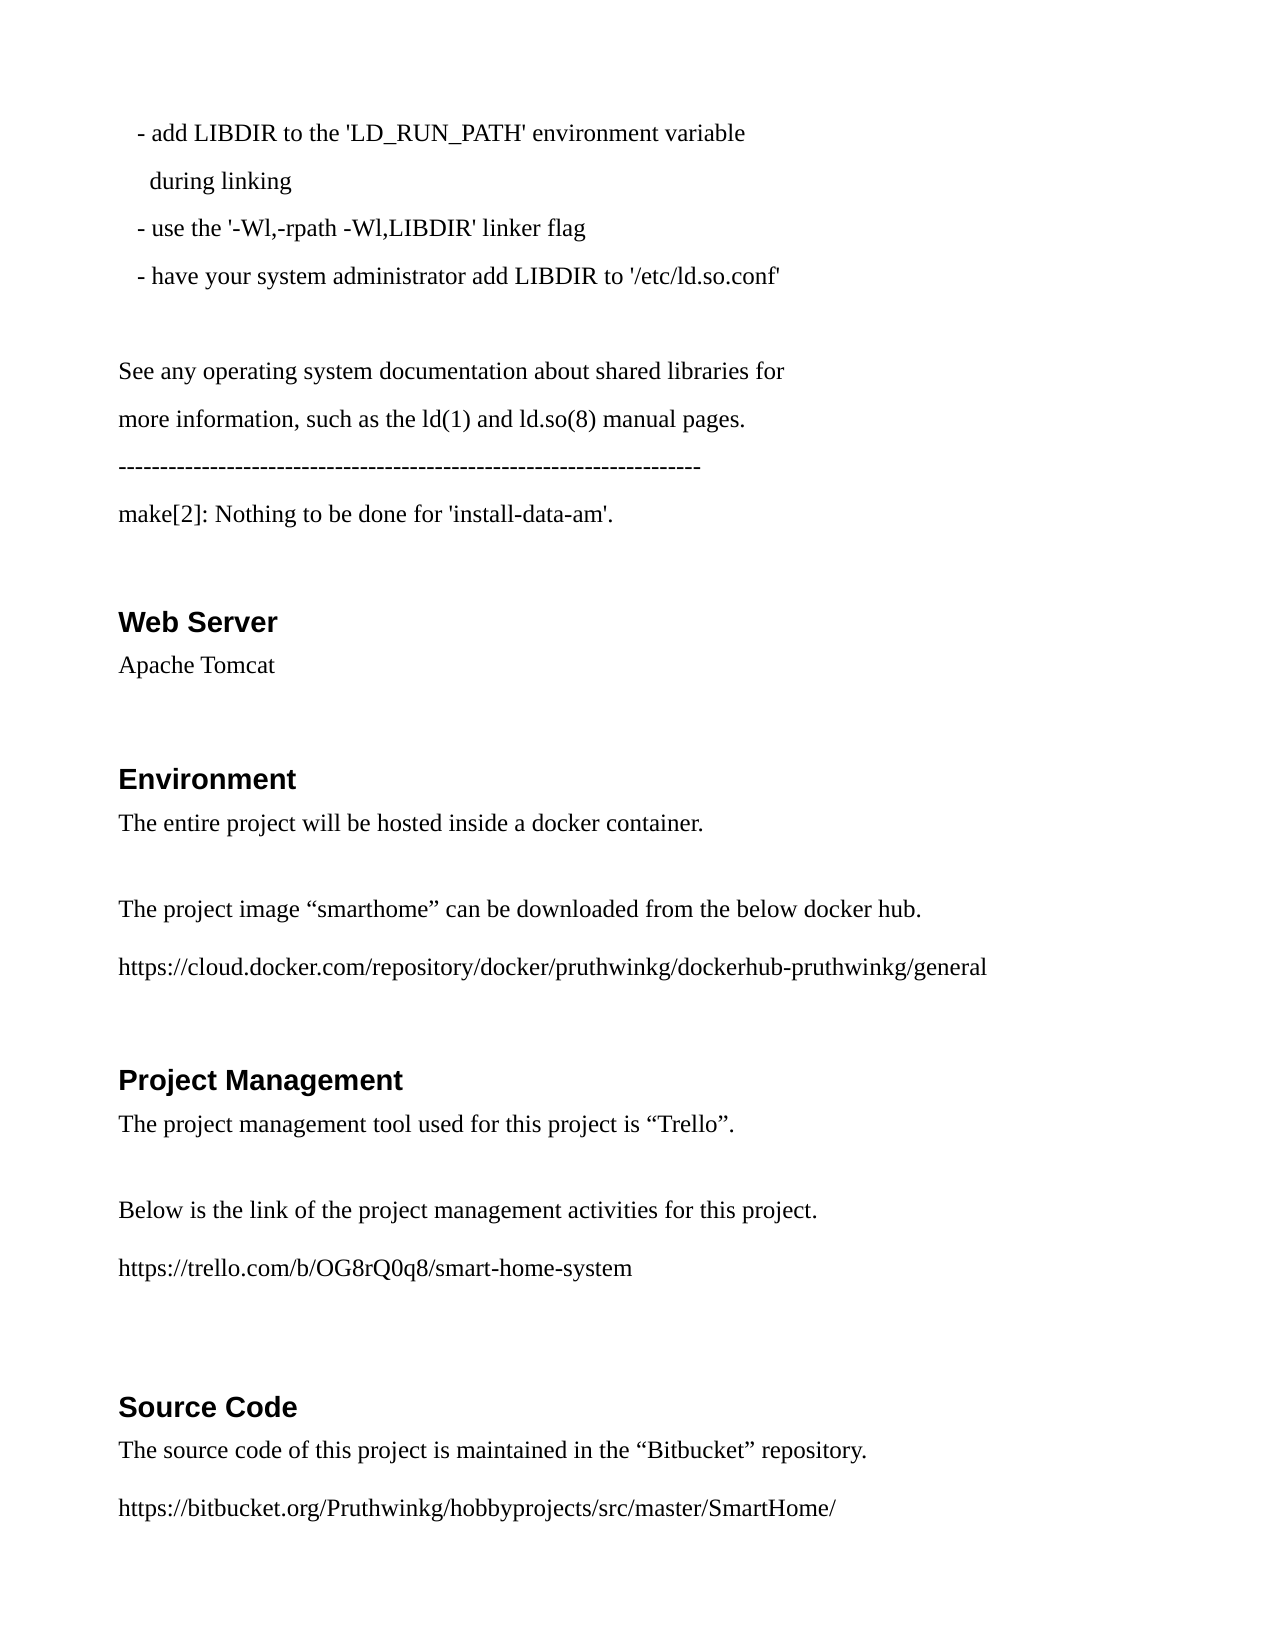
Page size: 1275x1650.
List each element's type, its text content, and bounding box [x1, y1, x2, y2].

text See any operating system documentation about shared libraries for [118, 356, 1157, 385]
text - have your system administrator add LIBDIR to '/etc/ld.so.conf' [118, 261, 1157, 290]
text ---------------------------------------------------------------------- [118, 451, 1157, 480]
text The project management tool used for this project is “Trello”. [118, 1109, 1157, 1138]
text https://bitbucket.org/Pruthwinkg/hobbyprojects/src/master/SmartHome/ [118, 1493, 1157, 1522]
subtitle Project Management [118, 1063, 1157, 1096]
text during linking [118, 166, 1157, 194]
text make[2]: Nothing to be done for 'install-data-am'. [118, 499, 1157, 528]
text https://cloud.docker.com/repository/docker/pruthwinkg/dockerhub-pruthwinkg/general [118, 952, 1157, 980]
subtitle Web Server [118, 604, 1157, 638]
text The project image “smarthome” can be downloaded from the below docker hub. [118, 894, 1157, 923]
text Below is the link of the project management activities for this project. [118, 1195, 1157, 1224]
text - use the '-Wl,-rpath -Wl,LIBDIR' linker flag [118, 213, 1157, 242]
text https://trello.com/b/OG8rQ0q8/smart-home-system [118, 1253, 1157, 1281]
text Apache Tomcat [118, 651, 1157, 679]
subtitle Environment [118, 762, 1157, 795]
subtitle Source Code [118, 1389, 1157, 1423]
text The source code of this project is maintained in the “Bitbucket” repository. [118, 1436, 1157, 1464]
text more information, such as the ld(1) and ld.so(8) manual pages. [118, 404, 1157, 432]
text - add LIBDIR to the 'LD_RUN_PATH' environment variable [118, 118, 1157, 147]
text The entire project will be hosted inside a docker container. [118, 808, 1157, 837]
